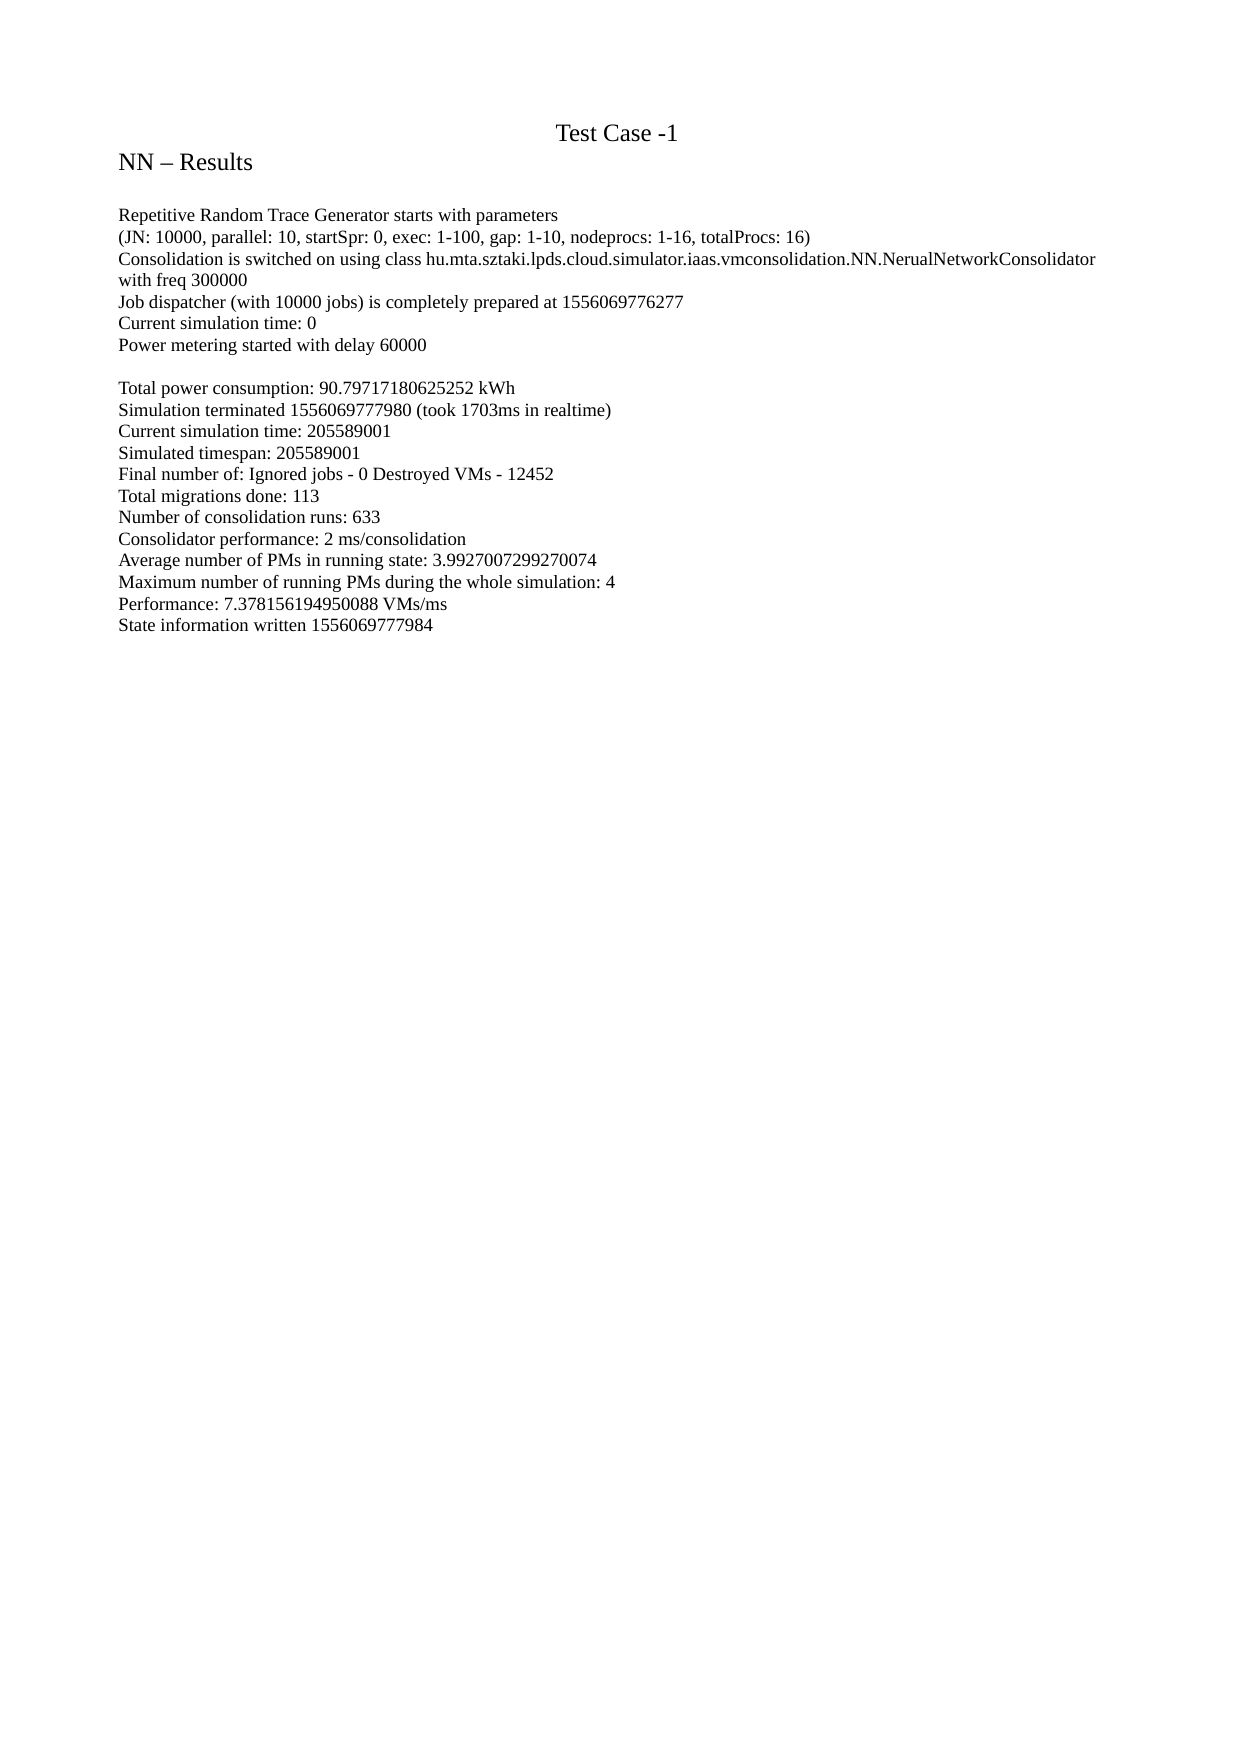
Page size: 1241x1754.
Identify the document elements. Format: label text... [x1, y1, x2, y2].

text Maximum number of running PMs during the whole simulation: 4 [118, 571, 1122, 592]
text Final number of: Ignored jobs - 0 Destroyed VMs - 12452 [118, 463, 1122, 485]
text Total power consumption: 90.79717180625252 kWh [118, 377, 1122, 398]
text Number of consolidation runs: 633 [118, 506, 1122, 528]
text Simulation terminated 1556069777980 (took 1703ms in realtime) [118, 398, 1122, 420]
text (JN: 10000, parallel: 10, startSpr: 0, exec: 1-100, gap: 1-10, nodeprocs: 1-16, totalProcs: 16) [118, 226, 1122, 247]
text Simulated timespan: 205589001 [118, 442, 1122, 463]
text Current simulation time: 205589001 [118, 420, 1122, 442]
text Performance: 7.378156194950088 VMs/ms [118, 592, 1122, 614]
text NN – Results [118, 147, 1122, 176]
text Total migrations done: 113 [118, 485, 1122, 506]
text Current simulation time: 0 [118, 312, 1122, 334]
text Repetitive Random Trace Generator starts with parameters [118, 204, 1122, 226]
text Consolidation is switched on using class hu.mta.sztaki.lpds.cloud.simulator.iaas.vmconsolidation.NN.NerualNetworkConsolidator with freq 300000 [118, 247, 1122, 291]
text Power metering started with delay 60000 [118, 334, 1122, 355]
text Test Case -1 [118, 118, 1122, 147]
text Consolidator performance: 2 ms/consolidation [118, 528, 1122, 549]
text Job dispatcher (with 10000 jobs) is completely prepared at 1556069776277 [118, 291, 1122, 312]
text State information written 1556069777984 [118, 614, 1122, 636]
text Average number of PMs in running state: 3.9927007299270074 [118, 549, 1122, 571]
